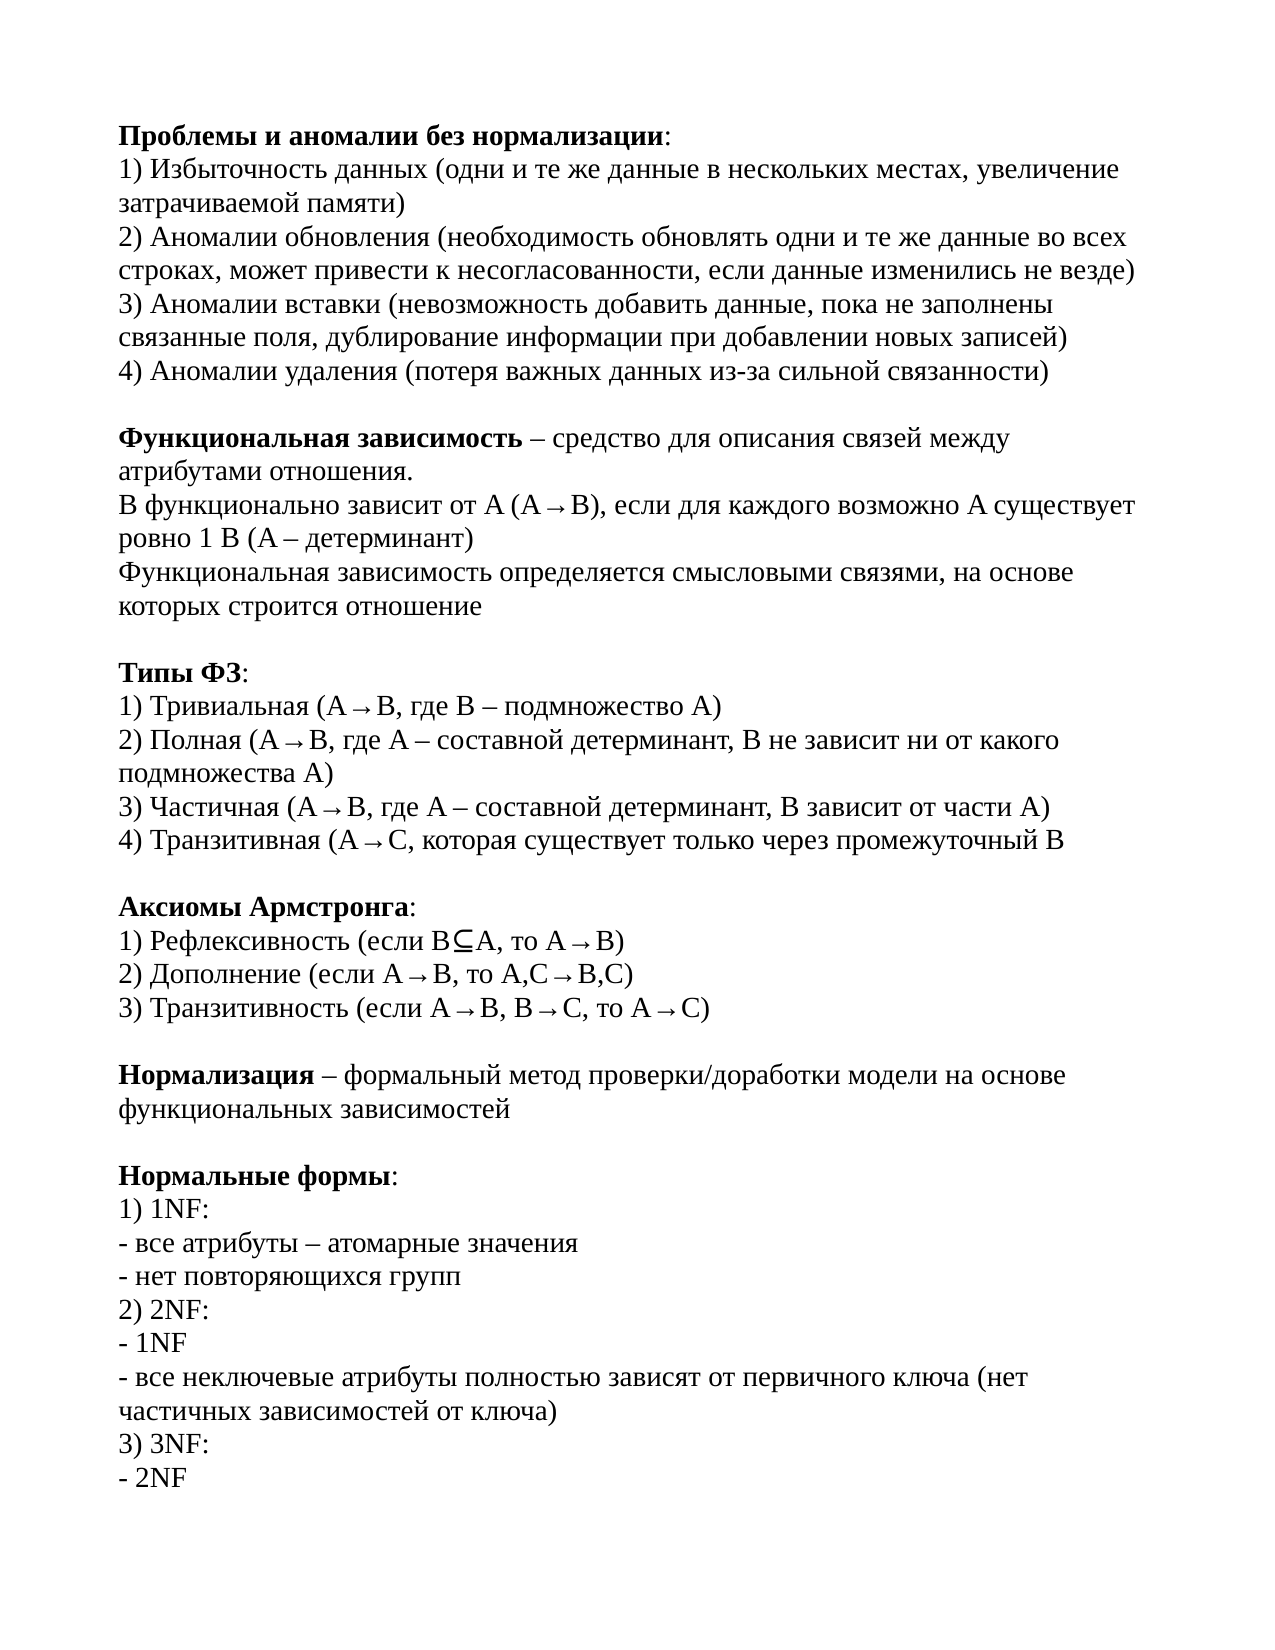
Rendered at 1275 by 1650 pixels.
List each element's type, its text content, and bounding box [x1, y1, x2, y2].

text Нормализация – формальный метод проверки/доработки модели на основе функциональных зависимостей [118, 1057, 1157, 1124]
text - 1NF [118, 1326, 1157, 1359]
text - все неключевые атрибуты полностью зависят от первичного ключа (нет частичных зависимостей от ключа) [118, 1359, 1157, 1426]
text 4) Аномалии удаления (потеря важных данных из-за сильной связанности) [118, 353, 1157, 386]
text 1) Избыточность данных (одни и те же данные в нескольких местах, увеличение затрачиваемой памяти) [118, 152, 1157, 219]
text 1) Тривиальная (A→B, где B – подмножество A) [118, 688, 1157, 722]
text 1) 1NF: [118, 1191, 1157, 1225]
text 2) Аномалии обновления (необходимость обновлять одни и те же данные во всех строках, может привести к несогласованности, если данные изменились не везде) [118, 219, 1157, 286]
text 2) 2NF: [118, 1292, 1157, 1326]
text 3) Частичная (A→B, где A – составной детерминант, B зависит от части A) [118, 789, 1157, 822]
text 1) Рефлексивность (если B⊆A, то A→B) [118, 923, 1157, 957]
text Функциональная зависимость – средство для описания связей между атрибутами отношения. [118, 420, 1157, 487]
text - нет повторяющихся групп [118, 1258, 1157, 1292]
text 2) Дополнение (если A→B, то A,C→B,C) [118, 957, 1157, 990]
text 3) 3NF: [118, 1426, 1157, 1460]
text Типы ФЗ: [118, 655, 1157, 688]
text - все атрибуты – атомарные значения [118, 1225, 1157, 1258]
text B функционально зависит от A (A→B), если для каждого возможно A существует ровно 1 B (A – детерминант) [118, 487, 1157, 554]
text 3) Транзитивность (если A→B, B→C, то A→C) [118, 990, 1157, 1024]
text Аксиомы Армстронга: [118, 889, 1157, 923]
text Проблемы и аномалии без нормализации: [118, 118, 1157, 152]
text 2) Полная (A→B, где A – составной детерминант, B не зависит ни от какого подмножества A) [118, 722, 1157, 789]
text 4) Транзитивная (A→C, которая существует только через промежуточный B [118, 822, 1157, 856]
text - 2NF [118, 1460, 1157, 1493]
text Нормальные формы: [118, 1158, 1157, 1191]
text 3) Аномалии вставки (невозможность добавить данные, пока не заполнены связанные поля, дублирование информации при добавлении новых записей) [118, 286, 1157, 353]
text Функциональная зависимость определяется смысловыми связями, на основе которых строится отношение [118, 554, 1157, 621]
